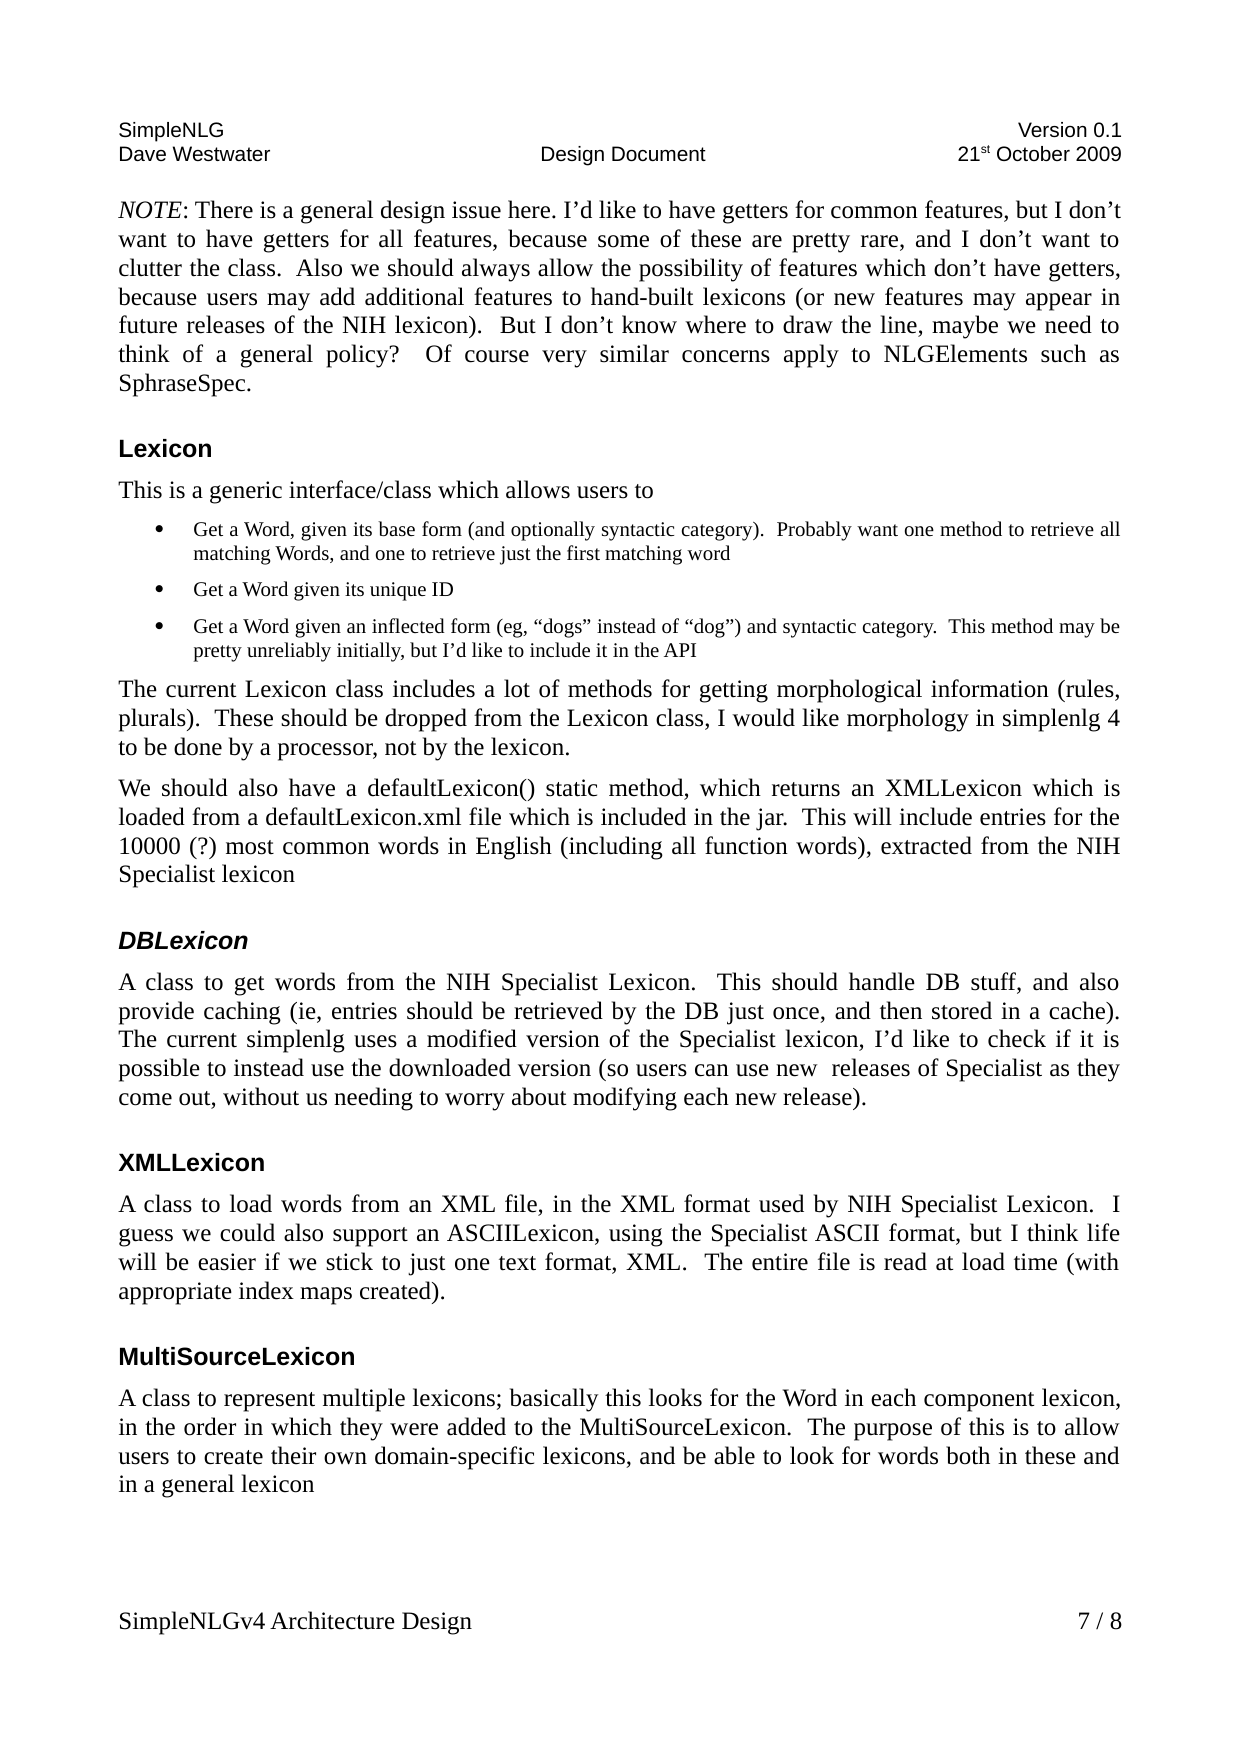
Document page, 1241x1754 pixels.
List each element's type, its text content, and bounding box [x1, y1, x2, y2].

subtitle DBLexicon [118, 926, 1122, 954]
text NOTE: There is a general design issue here. I’d like to have getters for common features, but I don’t want to have getters for all features, because some of these are pretty rare, and I don’t want to clutter the class. Also we should always allow the possibility of features which don’t have getters, because users may add additional features to hand-built lexicons (or new features may appear in future releases of the NIH lexicon). But I don’t know where to draw the line, maybe we need to think of a general policy? Of course very similar concerns apply to NLGElements such as SphraseSpec. [118, 196, 1122, 397]
text A class to get words from the NIH Specialist Lexicon. This should handle DB stuff, and also provide caching (ie, entries should be retrieved by the DB just once, and then stored in a cache). The current simplenlg uses a modified version of the Specialist lexicon, I’d like to check if it is possible to instead use the downloaded version (so users can use new releases of Specialist as they come out, without us needing to worry about modifying each new release). [118, 967, 1122, 1111]
subtitle MultiSourceLexicon [118, 1342, 1122, 1371]
list Get a Word given an inflected form (eg, “dogs” instead of “dog”) and syntactic category. This method may be pretty unreliably initially, but I’d like to include it in the API [156, 614, 1122, 662]
text We should also have a defaultLexicon() static method, which returns an XMLLexicon which is loaded from a defaultLexicon.xml file which is included in the jar. This will include entries for the 10000 (?) most common words in English (including all function words), extracted from the NIH Specialist lexicon [118, 773, 1122, 888]
list Get a Word, given its base form (and optionally syntactic category). Probably want one method to retrieve all matching Words, and one to retrieve just the first matching word [156, 517, 1122, 565]
text This is a generic interface/class which allows users to [118, 476, 1122, 504]
text A class to represent multiple lexicons; basically this looks for the Word in each component lexicon, in the order in which they were added to the MultiSourceLexicon. The purpose of this is to allow users to create their own domain-specific lexicons, and be able to look for words both in these and in a general lexicon [118, 1383, 1122, 1498]
text A class to load words from an XML file, in the XML format used by NIH Specialist Lexicon. I guess we could also support an ASCIILexicon, using the Specialist ASCII format, but I think life will be easier if we stick to just one text format, XML. The entire file is read at load time (with appropriate index maps created). [118, 1189, 1122, 1304]
text The current Lexicon class includes a lot of methods for getting morphological information (rules, plurals). These should be dropped from the Lexicon class, I would like morphology in simplenlg 4 to be done by a processor, not by the lexicon. [118, 674, 1122, 761]
subtitle Lexicon [118, 434, 1122, 463]
list Get a Word given its unique ID [156, 577, 1122, 601]
subtitle XMLLexicon [118, 1148, 1122, 1177]
